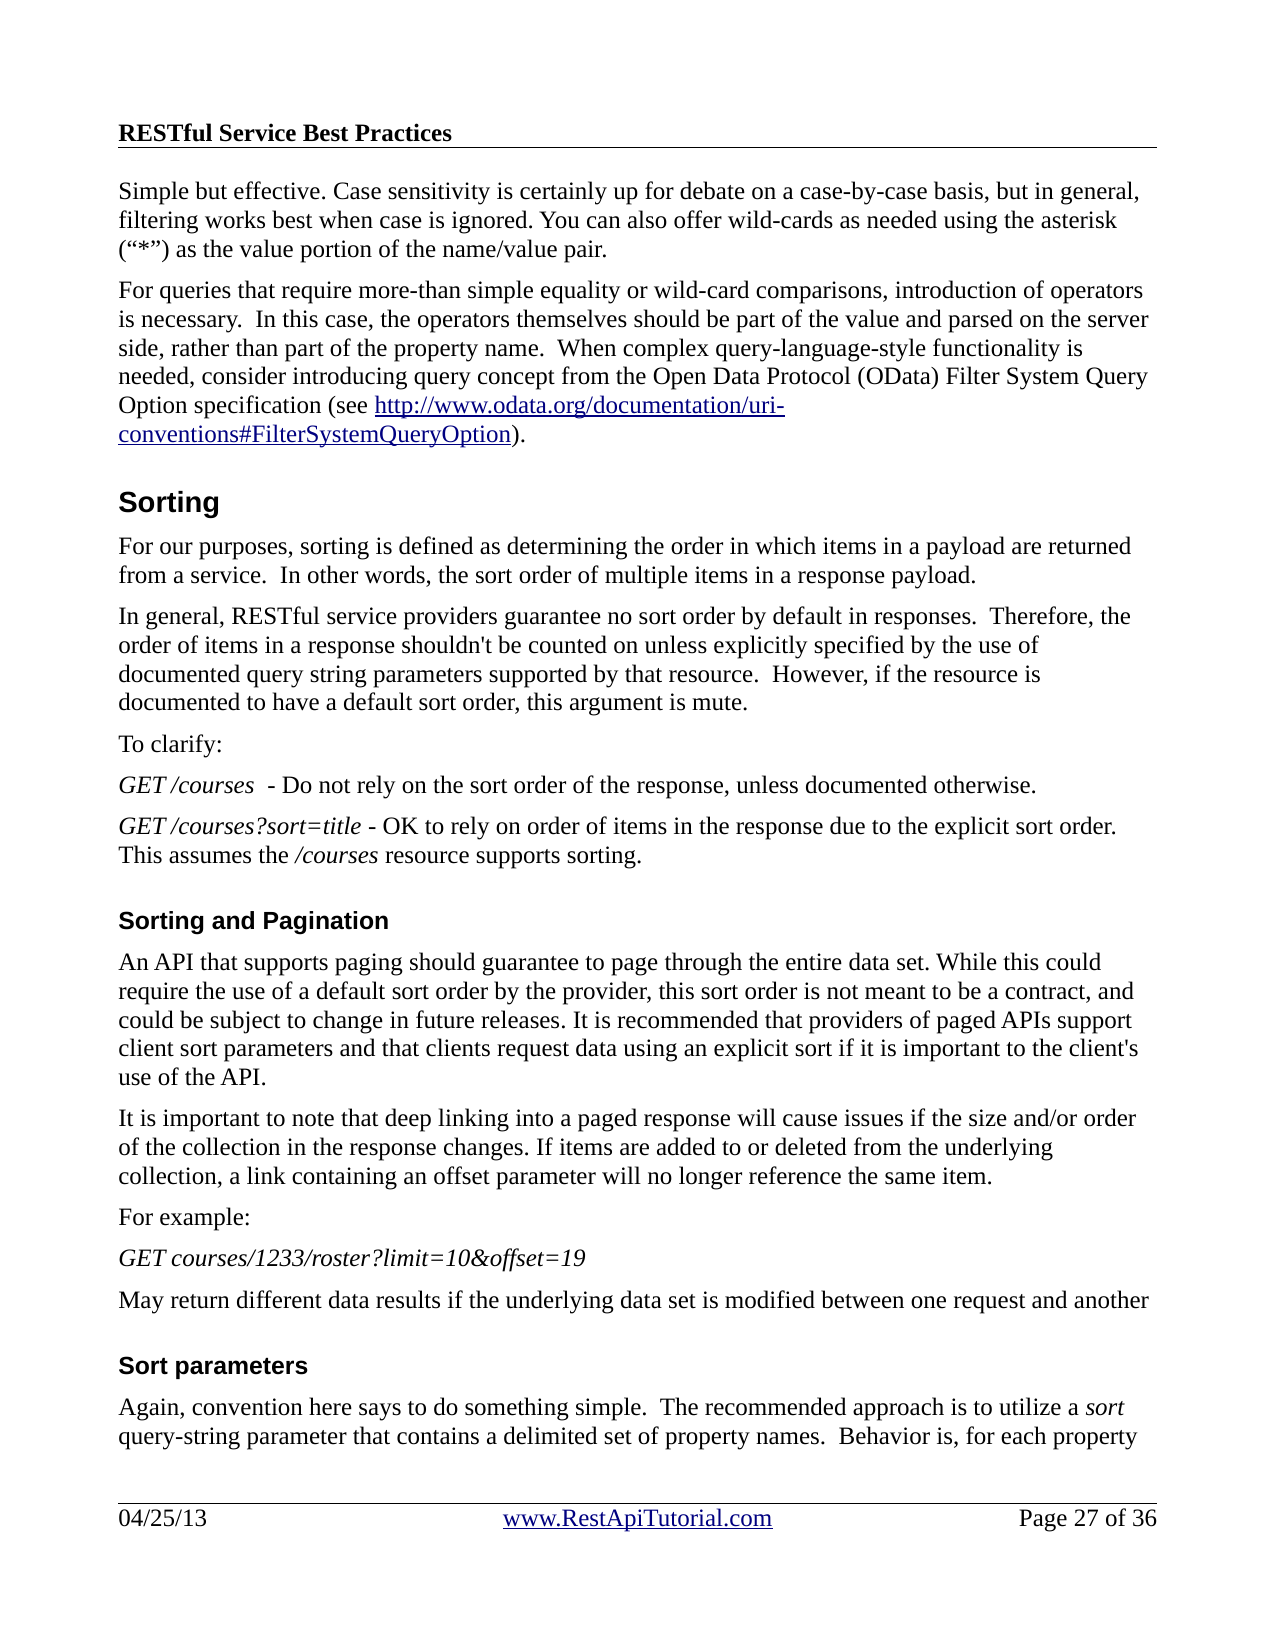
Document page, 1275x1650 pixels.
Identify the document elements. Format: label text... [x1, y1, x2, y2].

text GET courses/1233/roster?limit=10&offset=19 [118, 1243, 1157, 1272]
subtitle Sort parameters [118, 1351, 1157, 1379]
text GET /courses?sort=title - OK to rely on order of items in the response due to the explicit sort order. This assumes the /courses resource supports sorting. [118, 811, 1157, 869]
text Simple but effective. Case sensitivity is certainly up for debate on a case-by-case basis, but in general, filtering works best when case is ignored. You can also offer wild-cards as needed using the asterisk (“*”) as the value portion of the name/value pair. [118, 176, 1157, 263]
text For example: [118, 1202, 1157, 1231]
text Again, convention here says to do something simple. The recommended approach is to utilize a sort query-string parameter that contains a delimited set of property names. Behavior is, for each property [118, 1392, 1157, 1449]
subtitle Sorting and Pagination [118, 906, 1157, 935]
text For queries that require more-than simple equality or wild-card comparisons, introduction of operators is necessary. In this case, the operators themselves should be part of the value and parsed on the server side, rather than part of the property name. When complex query-language-style functionality is needed, consider introducing query concept from the Open Data Protocol (OData) Filter System Query Option specification (see http://www.odata.org/documentation/uri-conventions#FilterSystemQueryOption). [118, 275, 1157, 448]
text May return different data results if the underlying data set is modified between one request and another [118, 1285, 1157, 1313]
text GET /courses - Do not rely on the sort order of the response, unless documented otherwise. [118, 770, 1157, 799]
text An API that supports paging should guarantee to page through the entire data set. While this could require the use of a default sort order by the provider, this sort order is not meant to be a contract, and could be subject to change in future releases. It is recommended that providers of paged APIs support client sort parameters and that clients request data using an explicit sort if it is important to the client's use of the API. [118, 947, 1157, 1091]
text For our purposes, sorting is defined as determining the order in which items in a payload are returned from a service. In other words, the sort order of multiple items in a response payload. [118, 531, 1157, 589]
subtitle Sorting [118, 485, 1157, 519]
text In general, RESTful service providers guarantee no sort order by default in responses. Therefore, the order of items in a response shouldn't be counted on unless explicitly specified by the use of documented query string parameters supported by that resource. However, if the resource is documented to have a default sort order, this argument is mute. [118, 601, 1157, 716]
text To clarify: [118, 729, 1157, 757]
text It is important to note that deep linking into a paged response will cause issues if the size and/or order of the collection in the response changes. If items are added to or deleted from the underlying collection, a link containing an offset parameter will no longer reference the same item. [118, 1103, 1157, 1190]
